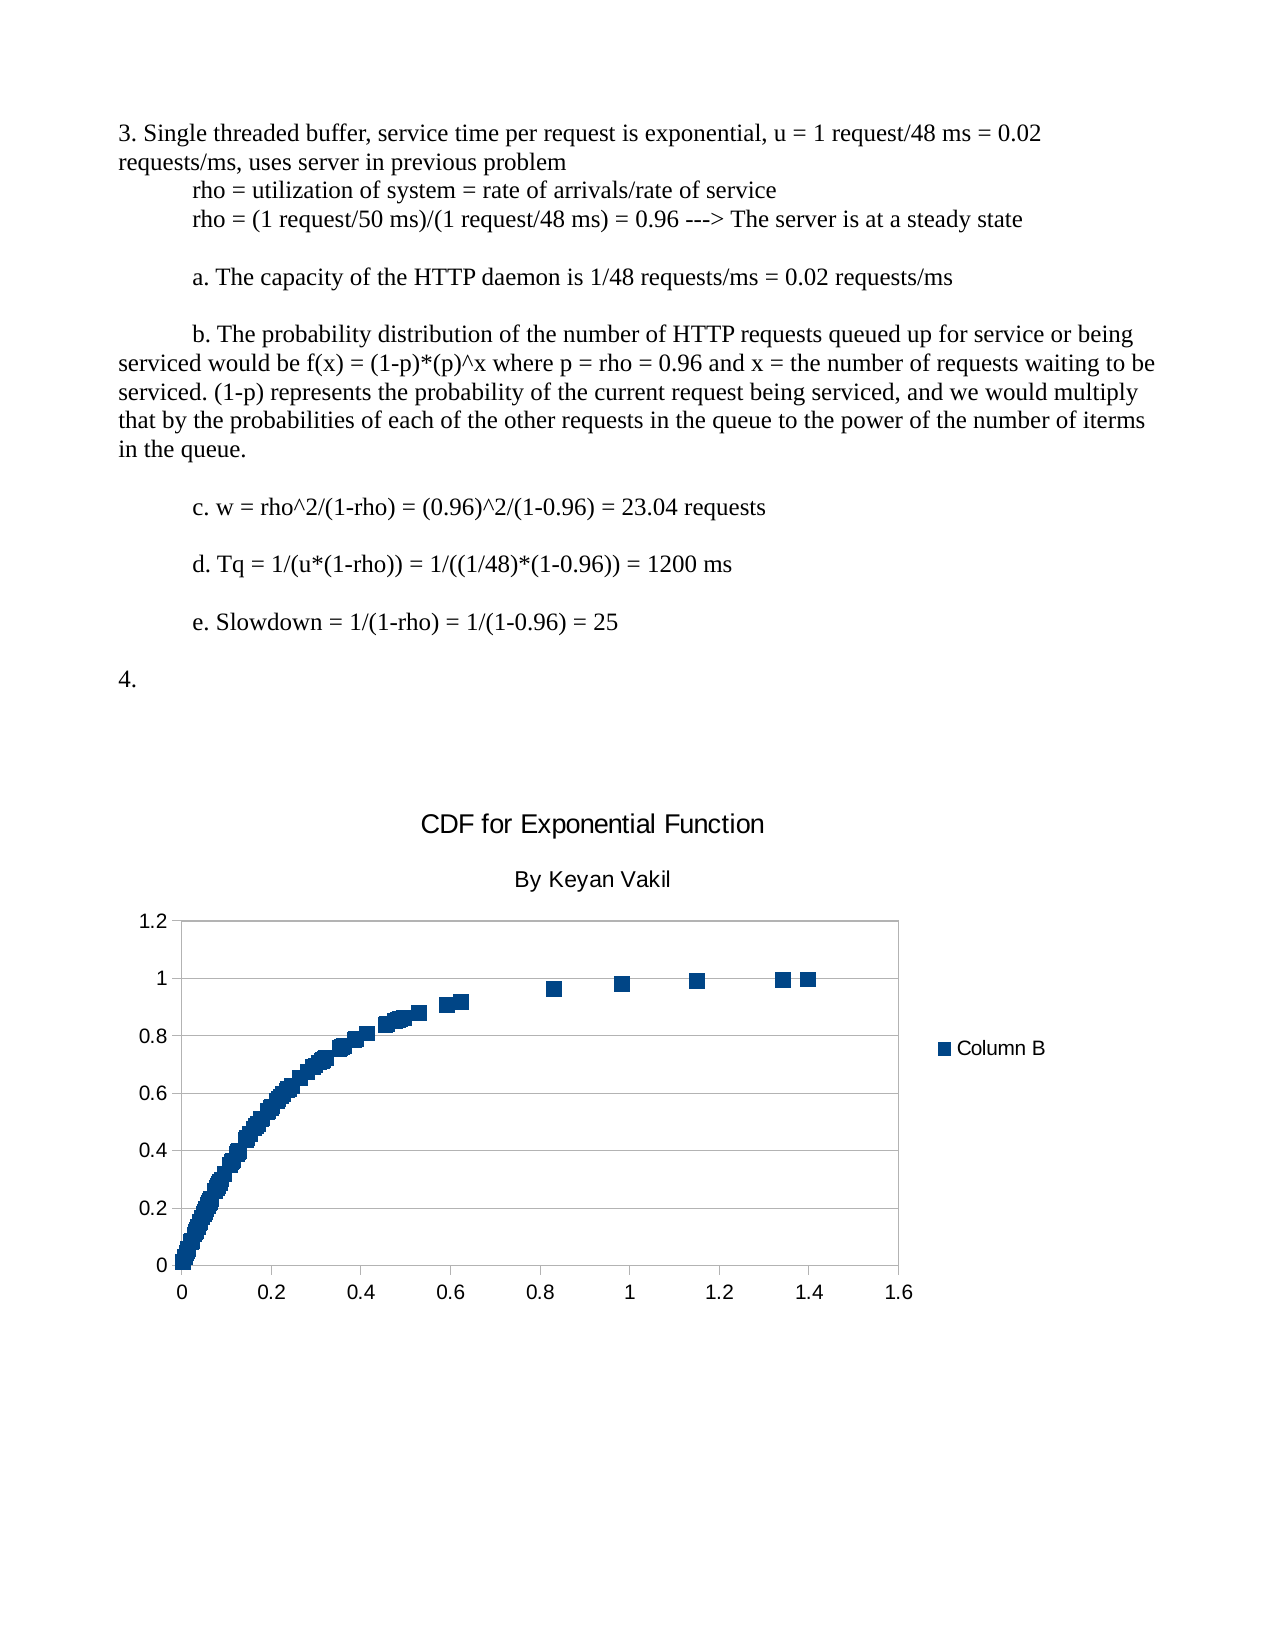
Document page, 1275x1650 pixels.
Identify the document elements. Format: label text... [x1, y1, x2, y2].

text rho = (1 request/50 ms)/(1 request/48 ms) = 0.96 ---> The server is at a steady state [118, 204, 1157, 233]
text rho = utilization of system = rate of arrivals/rate of service [118, 176, 1157, 204]
text c. w = rho^2/(1-rho) = (0.96)^2/(1-0.96) = 23.04 requests [118, 492, 1157, 521]
text b. The probability distribution of the number of HTTP requests queued up for service or being serviced would be f(x) = (1-p)*(p)^x where p = rho = 0.96 and x = the number of requests waiting to be serviced. (1-p) represents the probability of the current request being serviced, and we would multiply that by the probabilities of each of the other requests in the queue to the power of the number of iterms in the queue. [118, 319, 1157, 463]
text 4. [118, 664, 1157, 693]
text d. Tq = 1/(u*(1-rho)) = 1/((1/48)*(1-0.96)) = 1200 ms [118, 549, 1157, 578]
text a. The capacity of the HTTP daemon is 1/48 requests/ms = 0.02 requests/ms [118, 262, 1157, 291]
text 3. Single threaded buffer, service time per request is exponential, u = 1 request/48 ms = 0.02 requests/ms, uses server in previous problem [118, 118, 1157, 176]
text e. Slowdown = 1/(1-rho) = 1/(1-0.96) = 25 [118, 607, 1157, 636]
